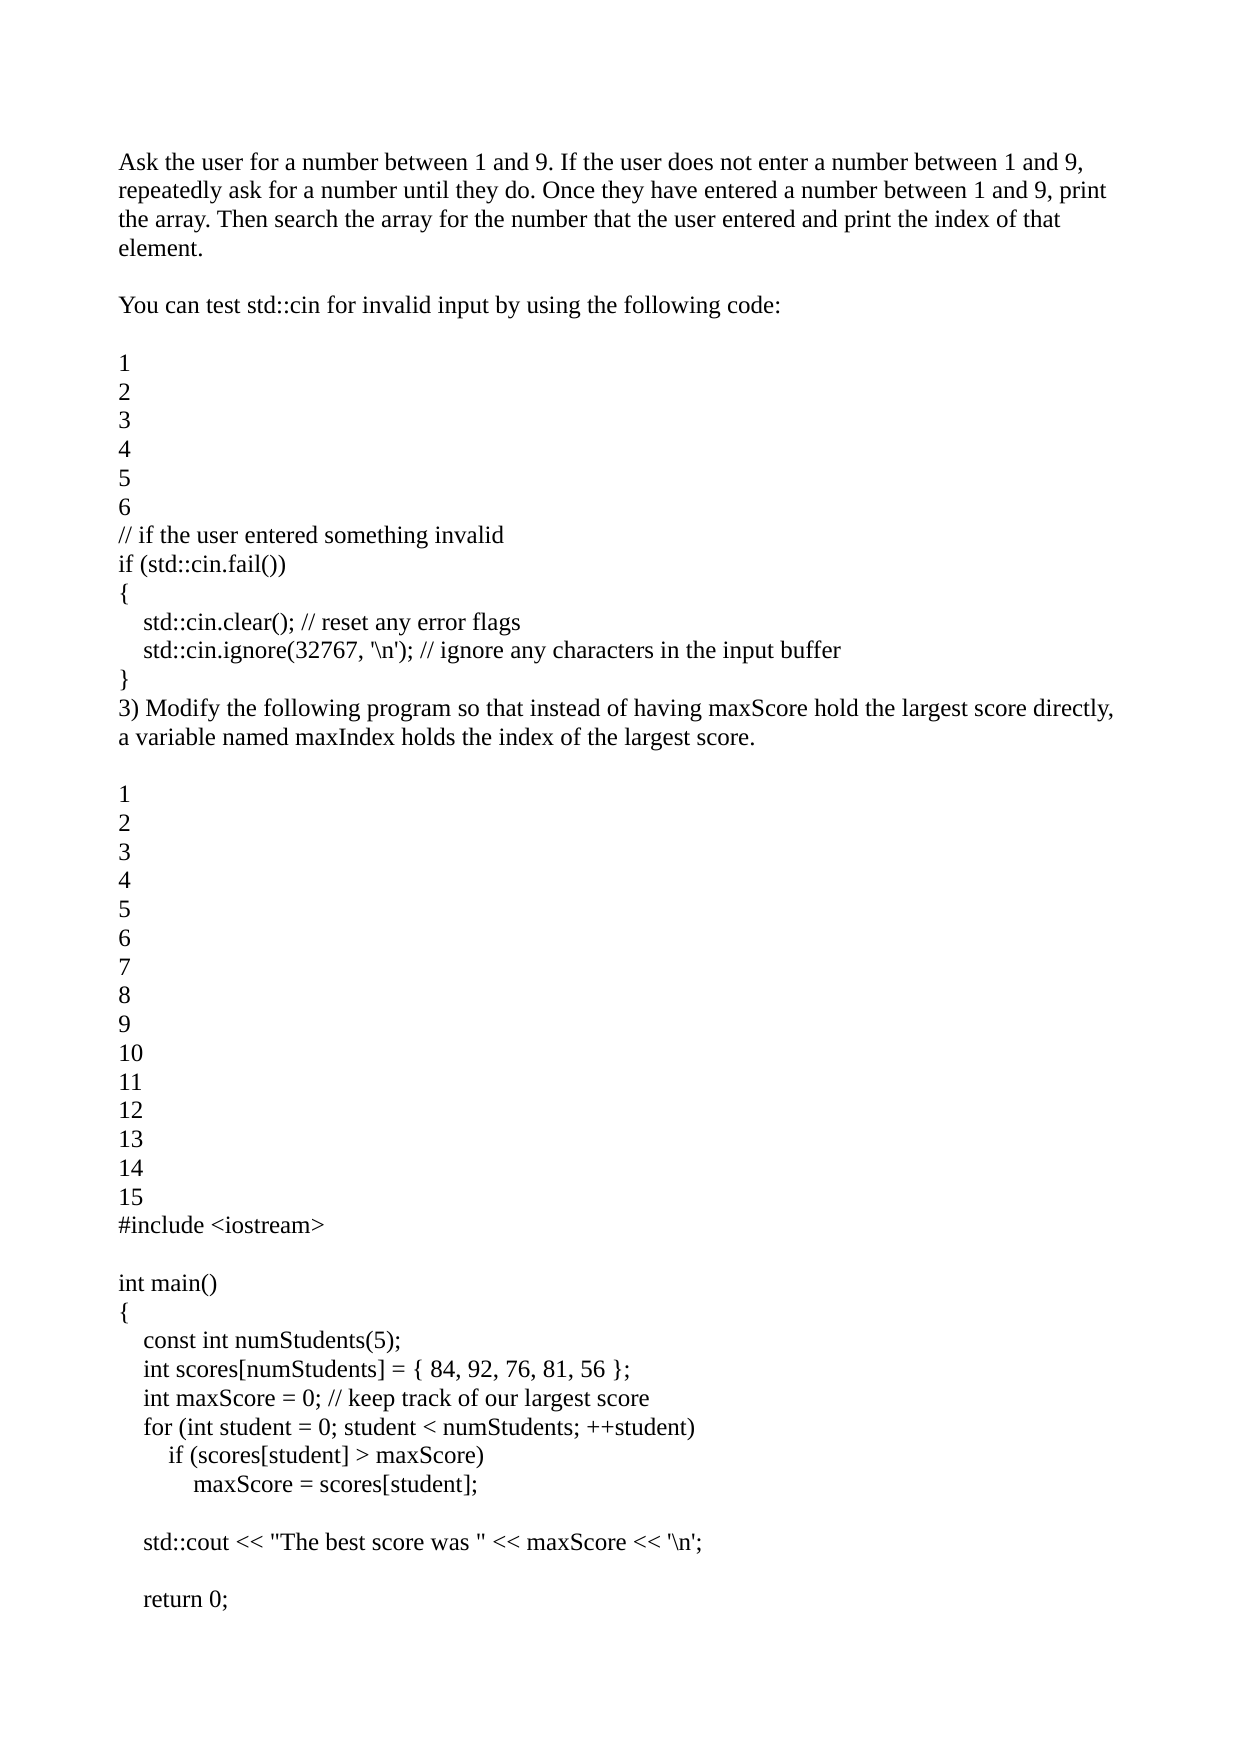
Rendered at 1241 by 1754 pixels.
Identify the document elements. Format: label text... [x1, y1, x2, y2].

text 2 [118, 377, 1122, 406]
text 7 [118, 952, 1122, 981]
text 11 [118, 1067, 1122, 1096]
text 6 [118, 492, 1122, 521]
text 5 [118, 894, 1122, 923]
text 13 [118, 1124, 1122, 1153]
text maxScore = scores[student]; [118, 1469, 1122, 1498]
text 2 [118, 808, 1122, 837]
text std::cin.ignore(32767, '\n'); // ignore any characters in the input buffer [118, 636, 1122, 664]
text } [118, 664, 1122, 693]
text Ask the user for a number between 1 and 9. If the user does not enter a number between 1 and 9, repeatedly ask for a number until they do. Once they have entered a number between 1 and 9, print the array. Then search the array for the number that the user entered and print the index of that element. [118, 147, 1122, 262]
text return 0; [118, 1584, 1122, 1613]
text { [118, 1297, 1122, 1326]
text std::cin.clear(); // reset any error flags [118, 607, 1122, 636]
text 15 [118, 1182, 1122, 1211]
text for (int student = 0; student < numStudents; ++student) [118, 1412, 1122, 1441]
text 12 [118, 1096, 1122, 1124]
text #include <iostream> [118, 1211, 1122, 1239]
text 9 [118, 1009, 1122, 1038]
text 6 [118, 923, 1122, 952]
text 5 [118, 463, 1122, 492]
text 14 [118, 1153, 1122, 1182]
text 10 [118, 1038, 1122, 1067]
text std::cout << "The best score was " << maxScore << '\n'; [118, 1527, 1122, 1556]
text if (std::cin.fail()) [118, 549, 1122, 578]
text 3 [118, 837, 1122, 866]
text int main() [118, 1268, 1122, 1297]
text // if the user entered something invalid [118, 521, 1122, 549]
text 1 [118, 779, 1122, 808]
text 3) Modify the following program so that instead of having maxScore hold the largest score directly, a variable named maxIndex holds the index of the largest score. [118, 693, 1122, 751]
text 1 [118, 348, 1122, 377]
text You can test std::cin for invalid input by using the following code: [118, 291, 1122, 319]
text 4 [118, 434, 1122, 463]
text if (scores[student] > maxScore) [118, 1441, 1122, 1469]
text 4 [118, 866, 1122, 894]
text const int numStudents(5); [118, 1326, 1122, 1354]
text 3 [118, 406, 1122, 434]
text 8 [118, 981, 1122, 1009]
text int scores[numStudents] = { 84, 92, 76, 81, 56 }; [118, 1354, 1122, 1383]
text int maxScore = 0; // keep track of our largest score [118, 1383, 1122, 1412]
text { [118, 578, 1122, 607]
